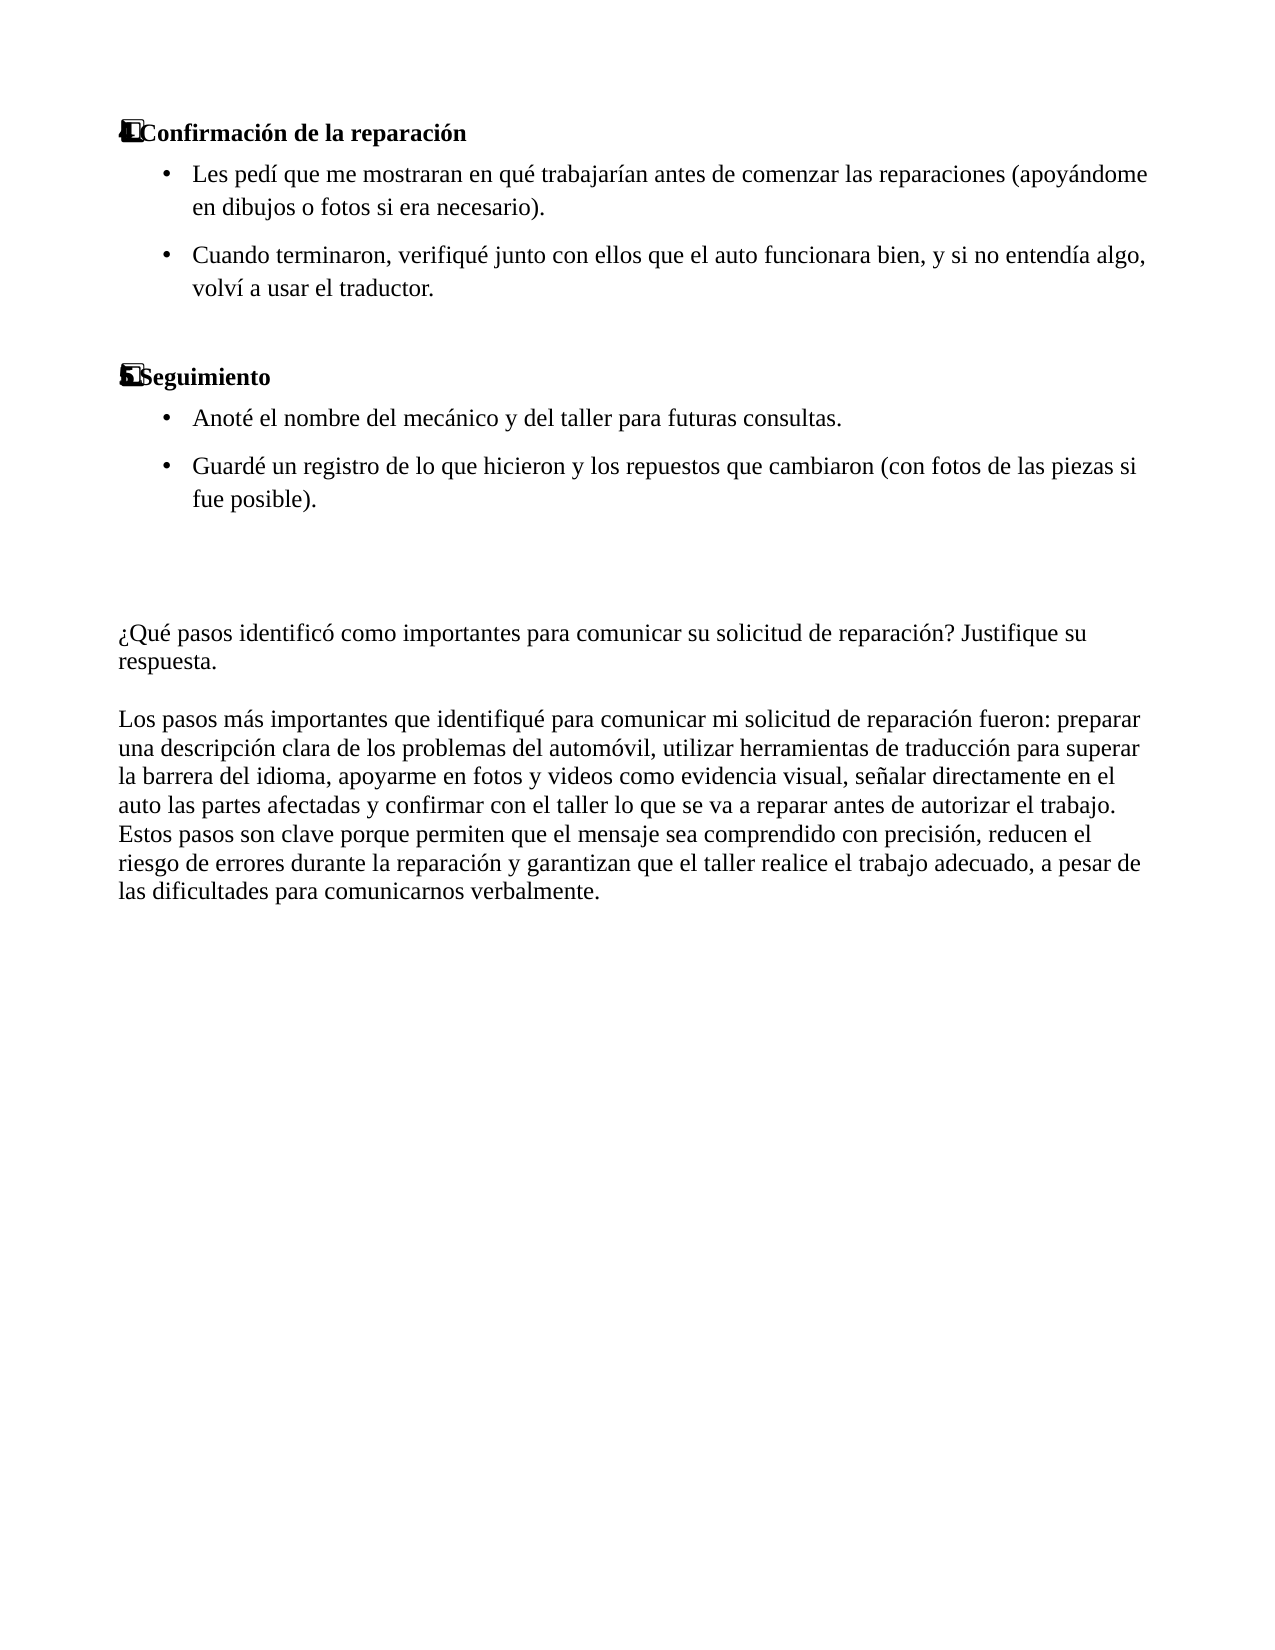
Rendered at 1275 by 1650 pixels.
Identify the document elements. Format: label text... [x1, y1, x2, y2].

list Guardé un registro de lo que hicieron y los repuestos que cambiaron (con fotos de las piezas si fue posible). [162, 451, 1157, 512]
text ¿Qué pasos identificó como importantes para comunicar su solicitud de reparación? Justifique su respuesta. [118, 618, 1157, 675]
list Anoté el nombre del mecánico y del taller para futuras consultas. [162, 403, 1157, 432]
list Les pedí que me mostraran en qué trabajarían antes de comenzar las reparaciones (apoyándome en dibujos o fotos si era necesario). [162, 159, 1157, 221]
subtitle 5️⃣ Seguimiento [118, 362, 1157, 391]
list Cuando terminaron, verifiqué junto con ellos que el auto funcionara bien, y si no entendía algo, volví a usar el traductor. [162, 240, 1157, 302]
text Los pasos más importantes que identifiqué para comunicar mi solicitud de reparación fueron: preparar una descripción clara de los problemas del automóvil, utilizar herramientas de traducción para superar la barrera del idioma, apoyarme en fotos y videos como evidencia visual, señalar directamente en el auto las partes afectadas y confirmar con el taller lo que se va a reparar antes de autorizar el trabajo. Estos pasos son clave porque permiten que el mensaje sea comprendido con precisión, reducen el riesgo de errores durante la reparación y garantizan que el taller realice el trabajo adecuado, a pesar de las dificultades para comunicarnos verbalmente. [118, 704, 1157, 905]
subtitle 4️⃣ Confirmación de la reparación [118, 118, 1157, 147]
